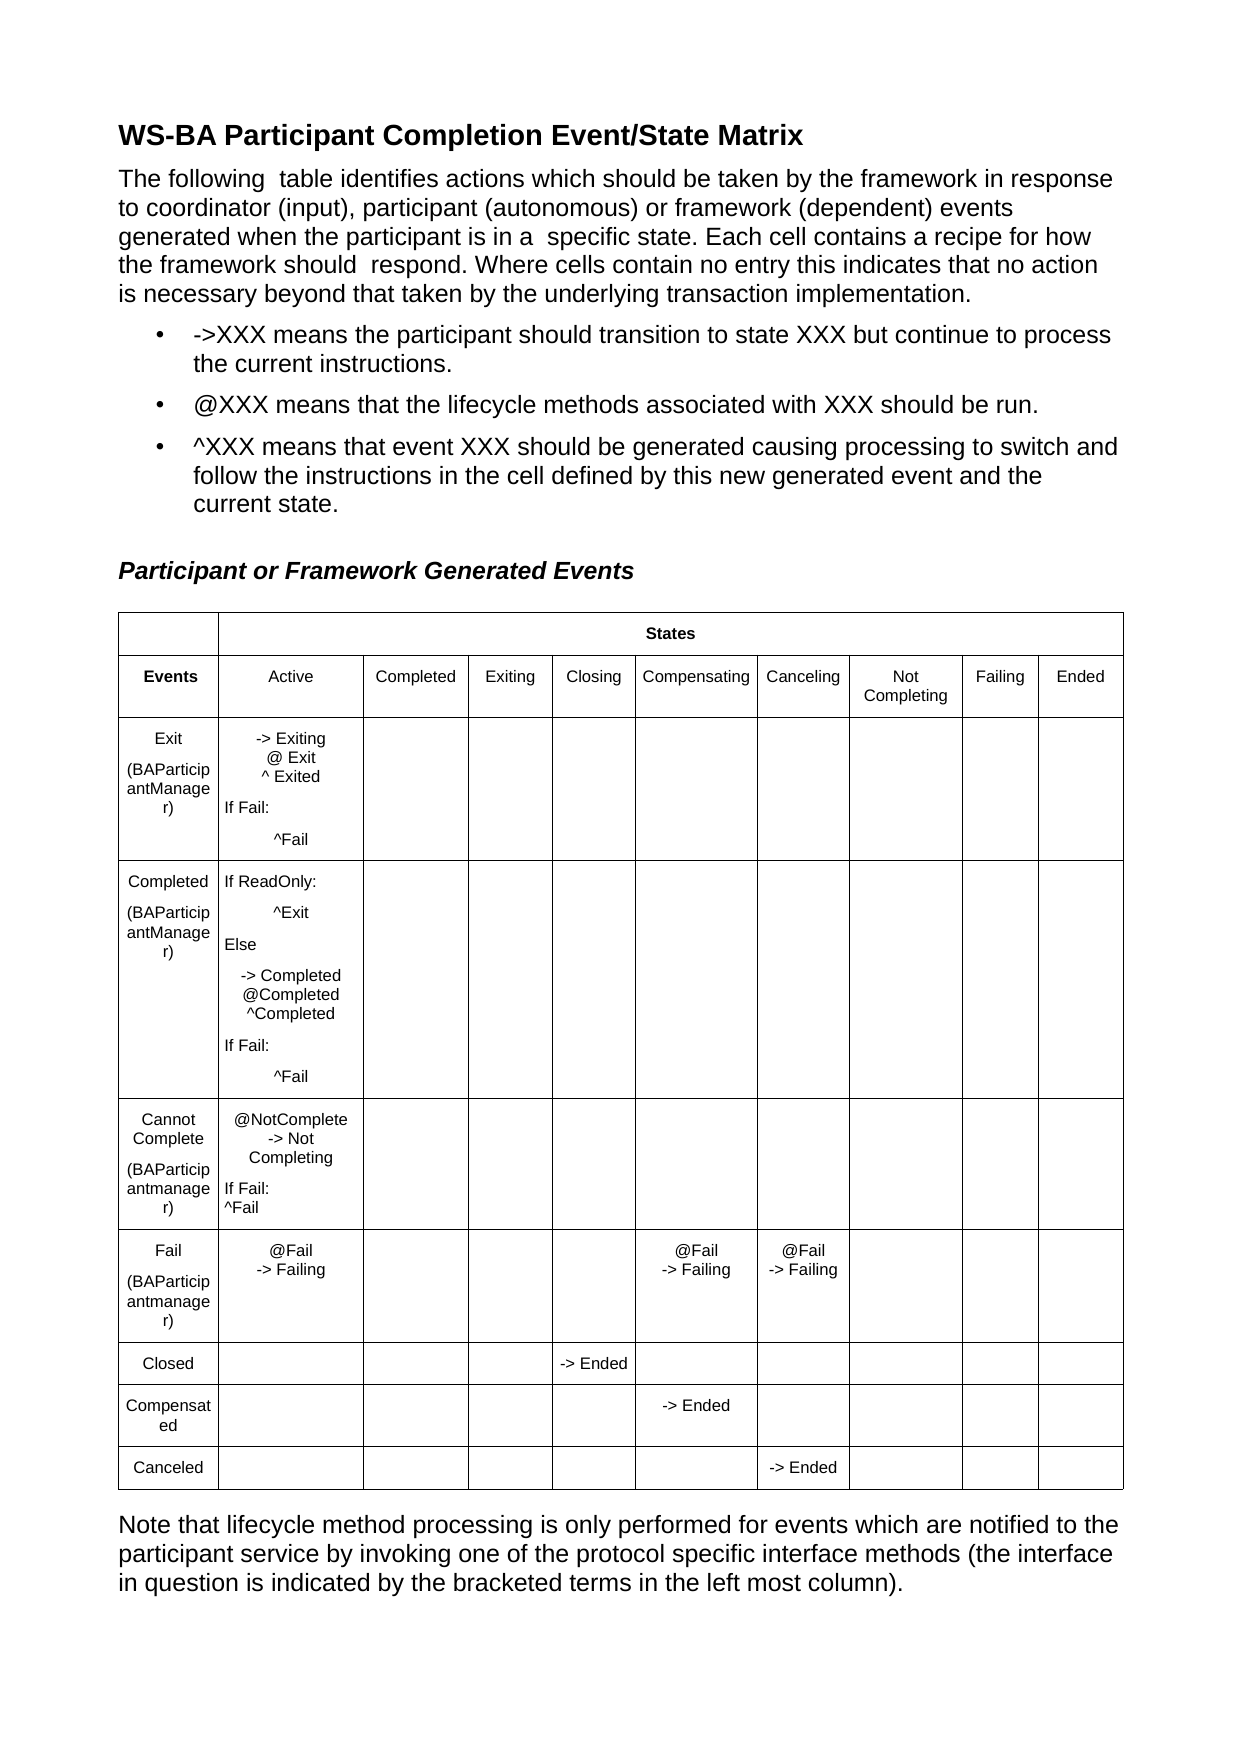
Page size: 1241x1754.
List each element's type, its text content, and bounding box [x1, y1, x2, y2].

table_cell [1039, 1099, 1123, 1229]
table_cell @NotComplete -> Not Completing If Fail: ^Fail [219, 1099, 363, 1229]
table_cell [469, 1447, 552, 1489]
subtitle WS-BA Participant Completion Event/State Matrix [118, 118, 1122, 152]
table_cell [963, 718, 1038, 860]
table_cell [758, 1099, 849, 1229]
table_cell [469, 861, 552, 1098]
table_cell [1039, 718, 1123, 860]
table_cell [553, 1099, 635, 1229]
table_cell Compensated [119, 1385, 218, 1446]
table_cell [364, 861, 468, 1098]
table_cell Canceling [758, 656, 849, 717]
table_cell If ReadOnly: ^Exit Else -> Completed @Completed ^Completed If Fail: ^Fail [219, 861, 363, 1098]
text The following table identifies actions which should be taken by the framework in response to coordinator (input), participant (autonomous) or framework (dependent) events generated when the participant is in a specific state. Each cell contains a recipe for how the framework should respond. Where cells contain no entry this indicates that no action is necessary beyond that taken by the underlying transaction implementation. [118, 164, 1122, 308]
table_cell [636, 861, 757, 1098]
list ->XXX means the participant should transition to state XXX but continue to process the current instructions. [156, 320, 1122, 378]
text Note that lifecycle method processing is only performed for events which are notified to the participant service by invoking one of the protocol specific interface methods (the interface in question is indicated by the bracketed terms in the left most column). [118, 1510, 1122, 1597]
table_cell [219, 1343, 363, 1384]
table_cell [469, 1099, 552, 1229]
table_cell Canceled [119, 1447, 218, 1489]
table_cell [219, 1447, 363, 1489]
table_cell Events [119, 656, 218, 717]
table_cell @Fail -> Failing [219, 1230, 363, 1342]
table_cell [636, 1447, 757, 1489]
table_cell [1039, 1447, 1123, 1489]
table_cell Closed [119, 1343, 218, 1384]
table_cell @Fail -> Failing [636, 1230, 757, 1342]
table_cell [963, 1385, 1038, 1446]
table_cell [636, 1343, 757, 1384]
table_cell [636, 718, 757, 860]
table_cell -> Ended [553, 1343, 635, 1384]
table_cell -> Exiting @ Exit ^ Exited If Fail: ^Fail [219, 718, 363, 860]
table_cell [1039, 861, 1123, 1098]
table_cell [850, 718, 962, 860]
table_cell [850, 1385, 962, 1446]
table_cell [469, 718, 552, 860]
table_cell -> Ended [636, 1385, 757, 1446]
table_cell [758, 861, 849, 1098]
table_cell Completed (BAParticipantManager) [119, 861, 218, 1098]
table_cell Ended [1039, 656, 1123, 717]
list @XXX means that the lifecycle methods associated with XXX should be run. [156, 391, 1122, 419]
table_cell [758, 1343, 849, 1384]
table_cell Not Completing [850, 656, 962, 717]
table_cell Exit (BAParticipantManager) [119, 718, 218, 860]
table_cell [219, 1385, 363, 1446]
table_cell [364, 1230, 468, 1342]
table_cell [758, 1385, 849, 1446]
table_cell [364, 1385, 468, 1446]
table_cell [963, 1230, 1038, 1342]
table_cell [850, 1099, 962, 1229]
table_cell Closing [553, 656, 635, 717]
table_cell Failing [963, 656, 1038, 717]
list ^XXX means that event XXX should be generated causing processing to switch and follow the instructions in the cell defined by this new generated event and the current state. [156, 432, 1122, 518]
table_cell [850, 1447, 962, 1489]
table_cell [1039, 1385, 1123, 1446]
table_cell [364, 718, 468, 860]
subtitle Participant or Framework Generated Events [118, 556, 1122, 584]
table_cell [850, 1230, 962, 1342]
table_cell Exiting [469, 656, 552, 717]
table_cell [469, 1230, 552, 1342]
table_cell [1039, 1343, 1123, 1384]
table_cell [553, 718, 635, 860]
table_cell [758, 718, 849, 860]
table_cell [553, 861, 635, 1098]
table_cell [469, 1343, 552, 1384]
table_cell [963, 861, 1038, 1098]
table_cell Compensating [636, 656, 757, 717]
table_cell [553, 1447, 635, 1489]
table_cell Cannot Complete (BAParticipantmanager) [119, 1099, 218, 1229]
table_cell [636, 1099, 757, 1229]
table_cell [364, 1343, 468, 1384]
table_header States [219, 613, 1123, 654]
table_cell Active [219, 656, 363, 717]
table_cell [553, 1230, 635, 1342]
table_cell [469, 1385, 552, 1446]
table_cell [963, 1447, 1038, 1489]
table_cell [963, 1343, 1038, 1384]
table_cell -> Ended [758, 1447, 849, 1489]
table_cell [850, 1343, 962, 1384]
table_cell Completed [364, 656, 468, 717]
table_cell Fail (BAParticipantmanager) [119, 1230, 218, 1342]
table_cell [1039, 1230, 1123, 1342]
table_cell [850, 861, 962, 1098]
table_cell [364, 1099, 468, 1229]
table_cell @Fail -> Failing [758, 1230, 849, 1342]
table_cell [553, 1385, 635, 1446]
table_cell [963, 1099, 1038, 1229]
table_cell [364, 1447, 468, 1489]
table_header [119, 613, 218, 654]
